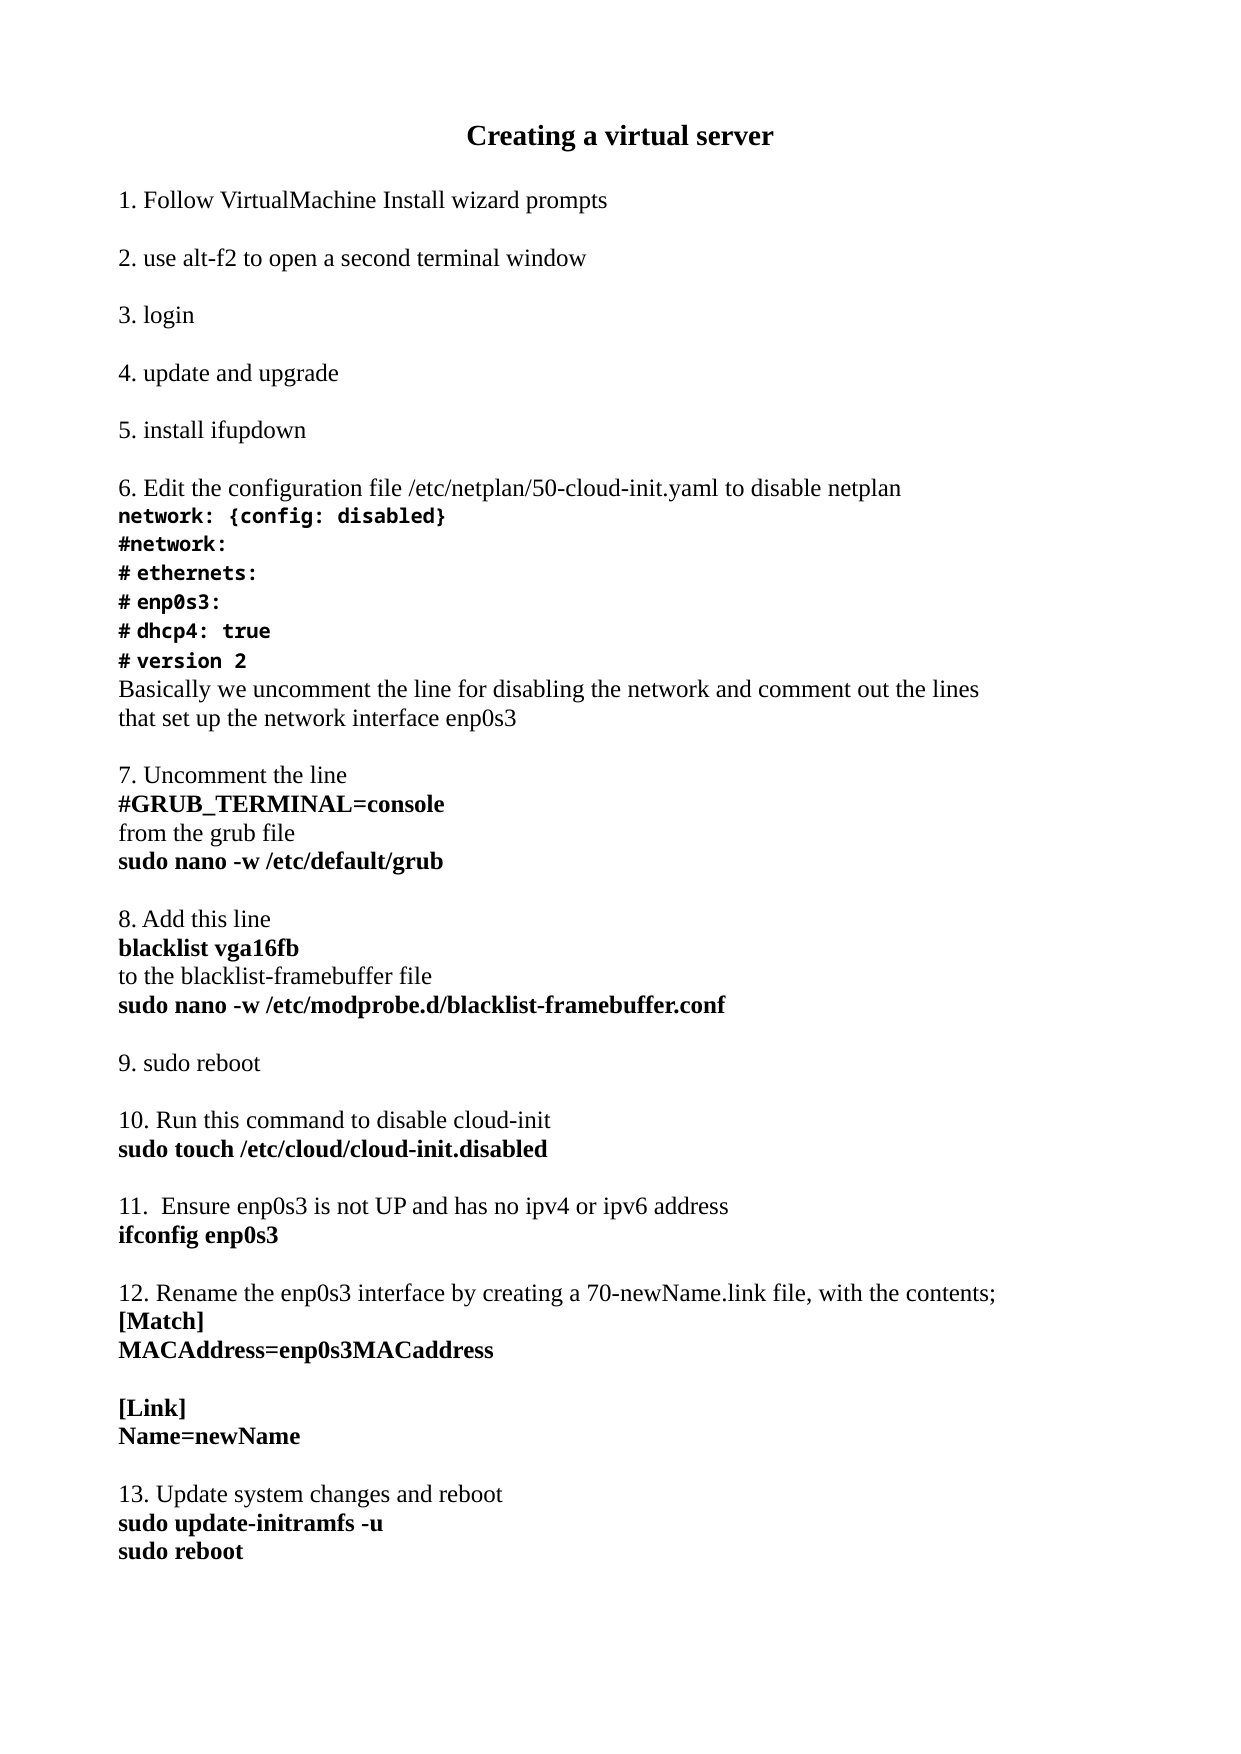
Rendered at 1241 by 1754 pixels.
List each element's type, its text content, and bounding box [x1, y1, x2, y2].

text 10. Run this command to disable cloud-init [118, 1105, 1122, 1134]
text blacklist vga16fb [118, 933, 1122, 961]
text sudo touch /etc/cloud/cloud-init.disabled [118, 1134, 1122, 1191]
text 2. use alt-f2 to open a second terminal window [118, 243, 1122, 271]
text 12. Rename the enp0s3 interface by creating a 70-newName.link file, with the contents; [118, 1278, 1122, 1306]
text 8. Add this line [118, 904, 1122, 933]
text Creating a virtual server [118, 118, 1122, 152]
text 11. Ensure enp0s3 is not UP and has no ipv4 or ipv6 address [118, 1191, 1122, 1220]
text 13. Update system changes and reboot [118, 1479, 1122, 1508]
text 9. sudo reboot [118, 1048, 1122, 1076]
text MACAddress=enp0s3MACaddress [118, 1335, 1122, 1364]
text 3. login [118, 300, 1122, 329]
text sudo reboot [118, 1536, 1122, 1565]
text 1. Follow VirtualMachine Install wizard prompts [118, 185, 1122, 214]
text 6. Edit the configuration file /etc/netplan/50-cloud-init.yaml to disable netplan [118, 473, 1122, 501]
text 4. update and upgrade [118, 358, 1122, 386]
text sudo nano -w /etc/default/grub [118, 846, 1122, 875]
text network: {config: disabled} #network: # ethernets: # enp0s3: # dhcp4: true # version 2 [118, 501, 1122, 674]
text sudo nano -w /etc/modprobe.d/blacklist-framebuffer.conf [118, 990, 1122, 1019]
text sudo update-initramfs -u [118, 1508, 1122, 1536]
text Name=newName [118, 1421, 1122, 1450]
text [Match] [118, 1306, 1122, 1335]
text ifconfig enp0s3 [118, 1220, 1122, 1249]
text #GRUB_TERMINAL=console [118, 789, 1122, 818]
text from the grub file [118, 818, 1122, 846]
text [Link] [118, 1393, 1122, 1421]
text 7. Uncomment the line [118, 760, 1122, 789]
text Basically we uncomment the line for disabling the network and comment out the lines that set up the network interface enp0s3 [118, 674, 1122, 731]
text 5. install ifupdown [118, 415, 1122, 444]
text to the blacklist-framebuffer file [118, 961, 1122, 990]
